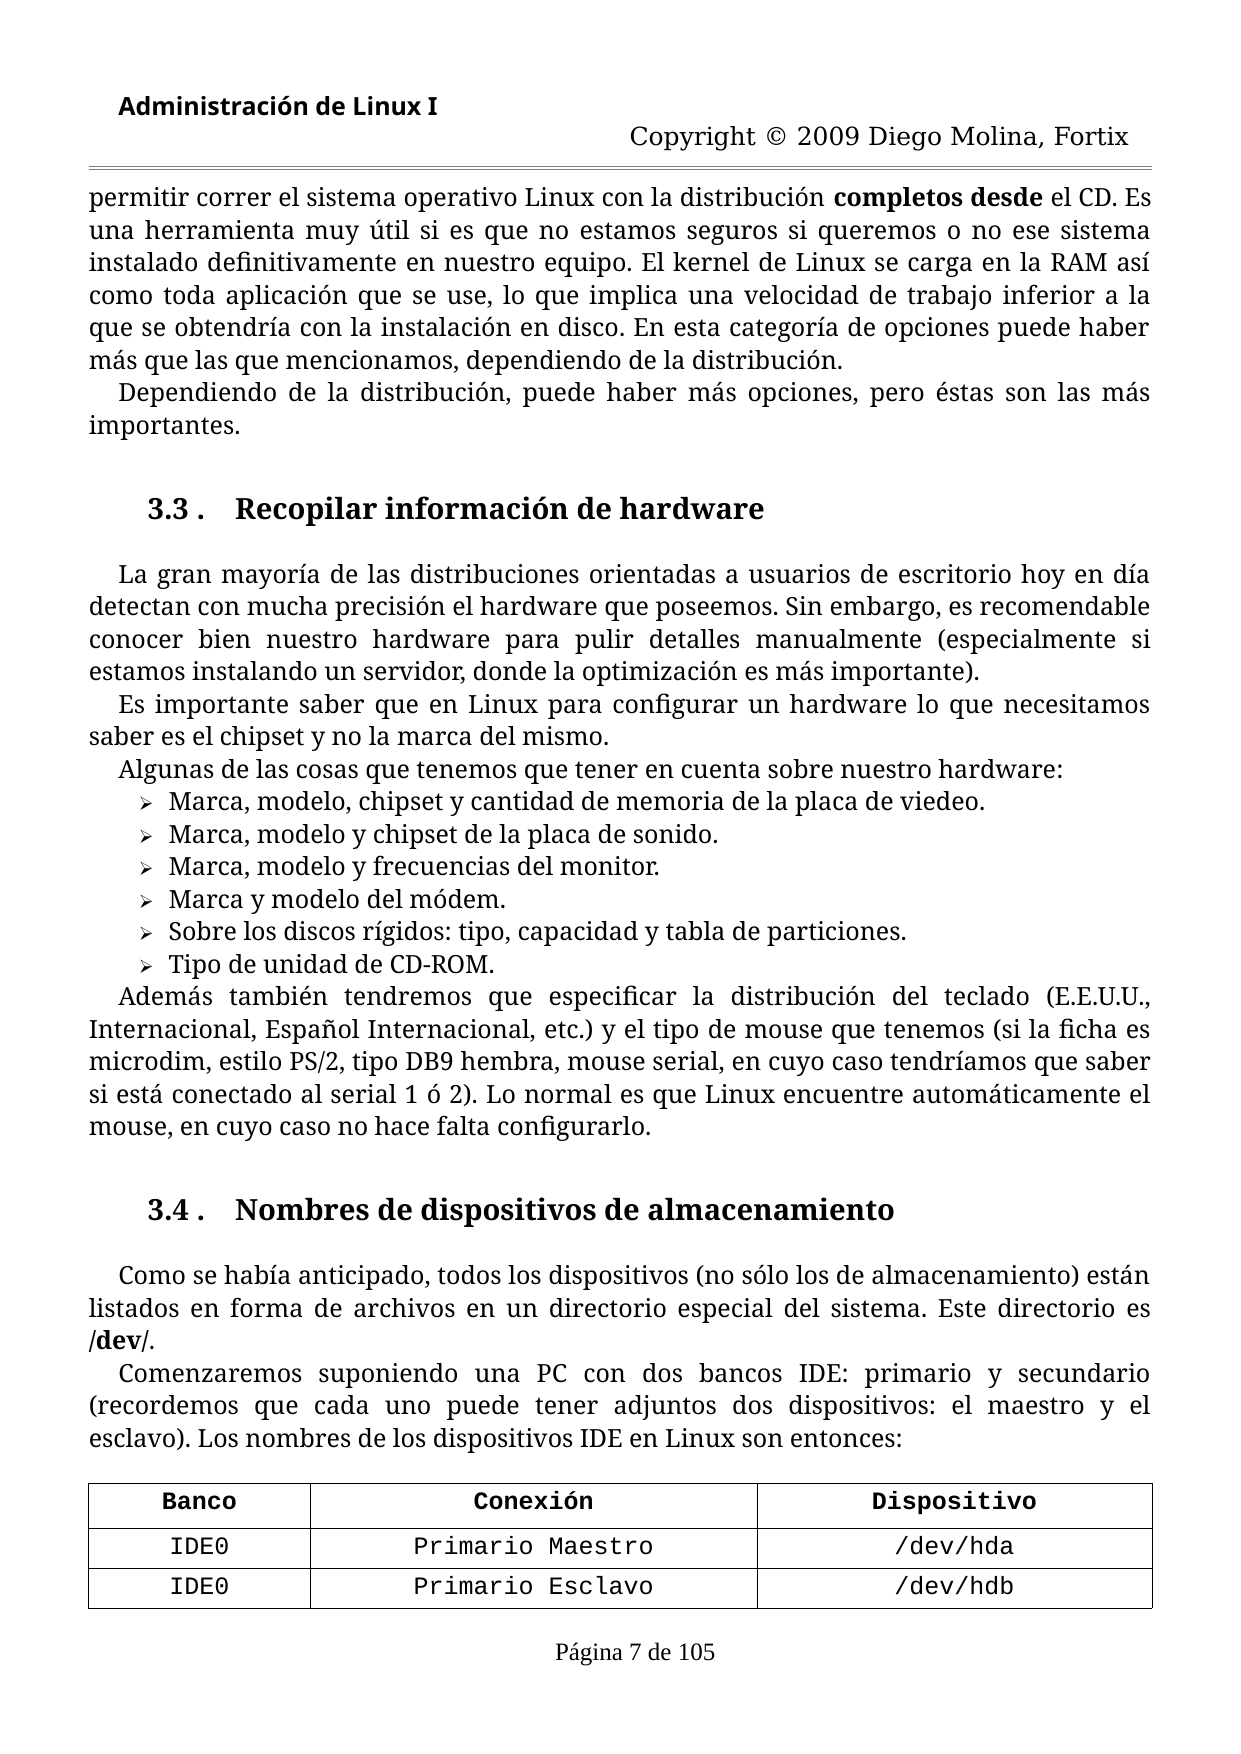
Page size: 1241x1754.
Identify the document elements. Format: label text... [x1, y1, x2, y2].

table_header Dispositivo [758, 1484, 1152, 1528]
text permitir correr el sistema operativo Linux con la distribución completos desde el CD. Es una herramienta muy útil si es que no estamos seguros si queremos o no ese sistema instalado definitivamente en nuestro equipo. El kernel de Linux se carga en la RAM así como toda aplicación que se use, lo que implica una velocidad de trabajo inferior a la que se obtendría con la instalación en disco. En esta categoría de opciones puede haber más que las que mencionamos, dependiendo de la distribución. [88, 181, 1152, 376]
subtitle Nombres de dispositivos de almacenamiento [88, 1189, 1152, 1229]
text Comenzaremos suponiendo una PC con dos bancos IDE: primario y secundario (recordemos que cada uno puede tener adjuntos dos dispositivos: el maestro y el esclavo). Los nombres de los dispositivos IDE en Linux son entonces: [88, 1356, 1152, 1453]
list Marca, modelo y chipset de la placa de sonido. [88, 817, 1152, 849]
table_cell Primario Esclavo [311, 1569, 757, 1607]
text La gran mayoría de las distribuciones orientadas a usuarios de escritorio hoy en día detectan con mucha precisión el hardware que poseemos. Sin embargo, es recomendable conocer bien nuestro hardware para pulir detalles manualmente (especialmente si estamos instalando un servidor, donde la optimización es más importante). [88, 557, 1152, 687]
list Tipo de unidad de CD-ROM. [88, 947, 1152, 979]
table_cell IDE0 [89, 1569, 310, 1607]
table_cell Primario Maestro [311, 1529, 757, 1567]
list Marca, modelo, chipset y cantidad de memoria de la placa de viedeo. [88, 784, 1152, 817]
text Dependiendo de la distribución, puede haber más opciones, pero éstas son las más importantes. [88, 376, 1152, 441]
table_cell /dev/hdb [758, 1569, 1152, 1607]
subtitle Recopilar información de hardware [88, 488, 1152, 528]
text Como se había anticipado, todos los dispositivos (no sólo los de almacenamiento) están listados en forma de archivos en un directorio especial del sistema. Este directorio es /dev/. [88, 1258, 1152, 1356]
text Es importante saber que en Linux para configurar un hardware lo que necesitamos saber es el chipset y no la marca del mismo. [88, 687, 1152, 752]
text Además también tendremos que especificar la distribución del teclado (E.E.U.U., Internacional, Español Internacional, etc.) y el tipo de mouse que tenemos (si la ficha es microdim, estilo PS/2, tipo DB9 hembra, mouse serial, en cuyo caso tendríamos que saber si está conectado al serial 1 ó 2). Lo normal es que Linux encuentre automáticamente el mouse, en cuyo caso no hace falta configurarlo. [88, 979, 1152, 1142]
list Marca, modelo y frecuencias del monitor. [88, 849, 1152, 882]
table_cell /dev/hda [758, 1529, 1152, 1567]
table_header Banco [89, 1484, 310, 1528]
list Marca y modelo del módem. [88, 882, 1152, 914]
table_header Conexión [311, 1484, 757, 1528]
table_cell IDE0 [89, 1529, 310, 1567]
text Algunas de las cosas que tenemos que tener en cuenta sobre nuestro hardware: [88, 752, 1152, 784]
list Sobre los discos rígidos: tipo, capacidad y tabla de particiones. [88, 914, 1152, 947]
